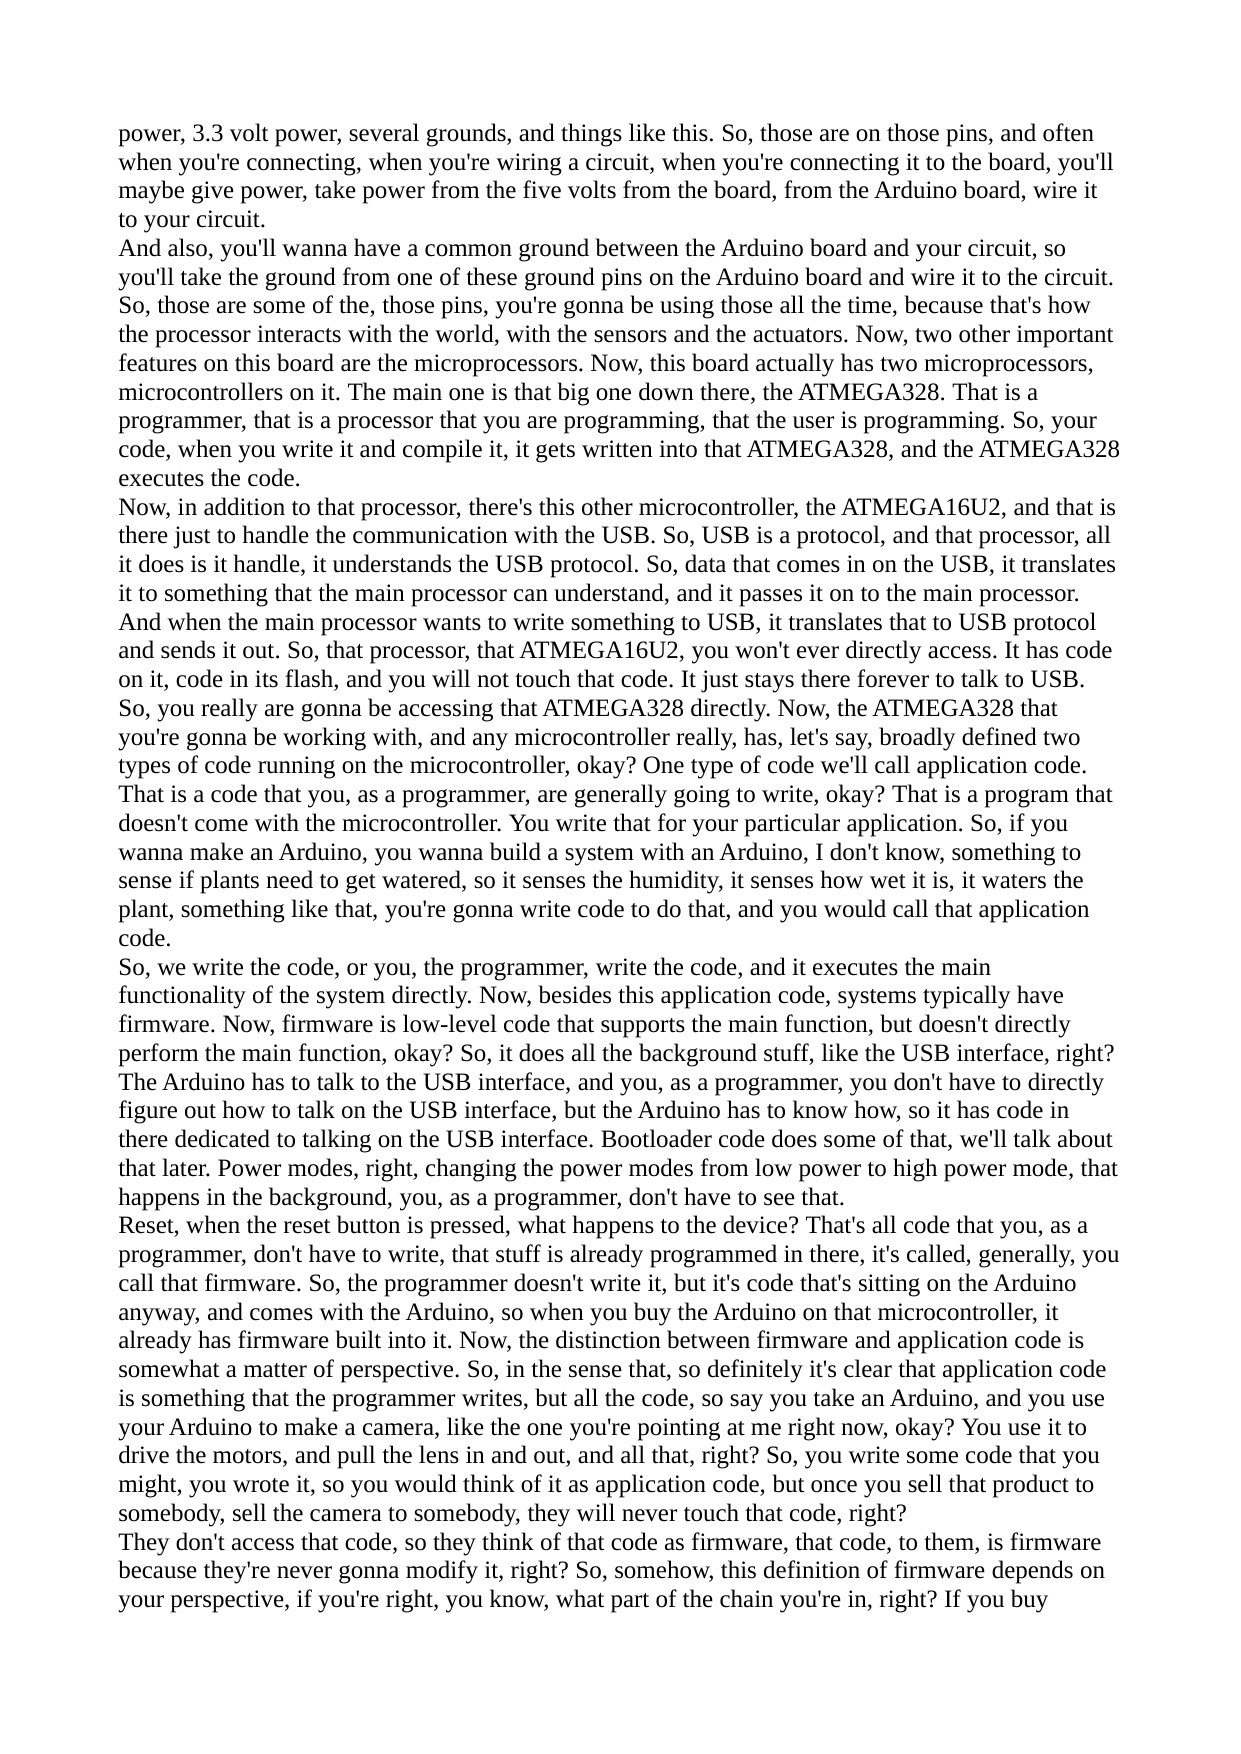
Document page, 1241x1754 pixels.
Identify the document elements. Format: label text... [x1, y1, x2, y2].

text power, 3.3 volt power, ​several grounds, and things like this. ​So, those are on those pins, ​and often when you're connecting, ​when you're wiring a circuit, ​when you're connecting it to the board, ​you'll maybe give power, ​take power from the five volts from the board, ​from the Arduino board, wire it to your circuit. [118, 118, 1122, 233]
text ​Reset, when the reset button is pressed, ​what happens to the device? ​That's all code that you, as a programmer, ​don't have to write, that stuff is already ​programmed in there, it's called, ​generally, you call that firmware. ​So, the programmer doesn't write it, ​but it's code that's sitting on the Arduino anyway, ​and comes with the Arduino, so when you buy ​the Arduino on that microcontroller, ​it already has firmware built into it. ​Now, the distinction between firmware ​and application code is somewhat a matter of perspective. ​So, in the sense that, so definitely it's clear ​that application code is something ​that the programmer writes, but all the code, ​so say you take an Arduino, and you use ​your Arduino to make a camera, like the one ​you're pointing at me right now, okay? ​You use it to drive the motors, ​and pull the lens in and out, and all that, right? ​So, you write some code that you might, ​you wrote it, so you would think of it as application code, ​but once you sell that product to somebody, ​sell the camera to somebody, ​they will never touch that code, right? [118, 1211, 1122, 1527]
text ​And also, you'll wanna have a common ground ​between the Arduino board and your circuit, ​so you'll take the ground from one of these ground pins ​on the Arduino board and wire it to the circuit. ​So, those are some of the, ​those pins, you're gonna be using those all the time, ​because that's how the processor interacts with the world, ​with the sensors and the actuators. ​Now, two other important features on this board ​are the microprocessors. ​Now, this board actually has two microprocessors, ​microcontrollers on it. ​The main one is that big one down there, ​the ATMEGA328. ​That is a programmer, ​that is a processor that you are programming, ​that the user is programming. ​So, your code, when you write it and compile it, ​it gets written into that ATMEGA328, ​and the ATMEGA328 executes the code. [118, 233, 1122, 492]
text ​Now, in addition to that processor, ​there's this other microcontroller, the ATMEGA16U2, ​and that is there just to handle ​the communication with the USB. ​So, USB is a protocol, ​and that processor, all it does is it handle, ​it understands the USB protocol. ​So, data that comes in on the USB, ​it translates it to something ​that the main processor can understand, ​and it passes it on to the main processor. ​And when the main processor wants to write something to USB, ​it translates that to USB protocol and sends it out. ​So, that processor, that ATMEGA16U2, ​you won't ever directly access. ​It has code on it, code in its flash, ​and you will not touch that code. ​It just stays there forever to talk to USB. [118, 492, 1122, 693]
text ​They don't access that code, so they think ​of that code as firmware, that code, to them, ​is firmware because they're never gonna modify it, right? ​So, somehow, this definition of firmware ​depends on your perspective, if you're right, ​you know, what part of the chain you're in, right? ​If you buy [118, 1527, 1122, 1613]
text ​So, you really are gonna be accessing ​that ATMEGA328 directly. ​Now, the ATMEGA328 that you're gonna be working with, ​and any microcontroller really, ​has, let's say, broadly defined two types of code ​running on the microcontroller, okay? ​One type of code we'll call application code. ​That is a code that you, as a programmer, ​are generally going to write, okay? ​That is a program that doesn't come with the microcontroller. ​You write that for your particular application. ​So, if you wanna make an Arduino, ​you wanna build a system with an Arduino, ​I don't know, something to sense ​if plants need to get watered, ​so it senses the humidity, it senses how wet it is, ​it waters the plant, something like that, ​you're gonna write code to do that, ​and you would call that application code. [118, 693, 1122, 952]
text ​So, we write the code, or you, the programmer, ​write the code, and it executes ​the main functionality of the system directly. ​Now, besides this application code, ​systems typically have firmware. ​Now, firmware is low-level code ​that supports the main function, ​but doesn't directly perform the main function, okay? ​So, it does all the background stuff, ​like the USB interface, right? ​The Arduino has to talk to the USB interface, ​and you, as a programmer, you don't have to ​directly figure out how to talk on the USB interface, ​but the Arduino has to know how, ​so it has code in there dedicated ​to talking on the USB interface. ​Bootloader code does some of that, ​we'll talk about that later. ​Power modes, right, changing the power modes ​from low power to high power mode, ​that happens in the background, ​you, as a programmer, don't have to see that. [118, 952, 1122, 1211]
